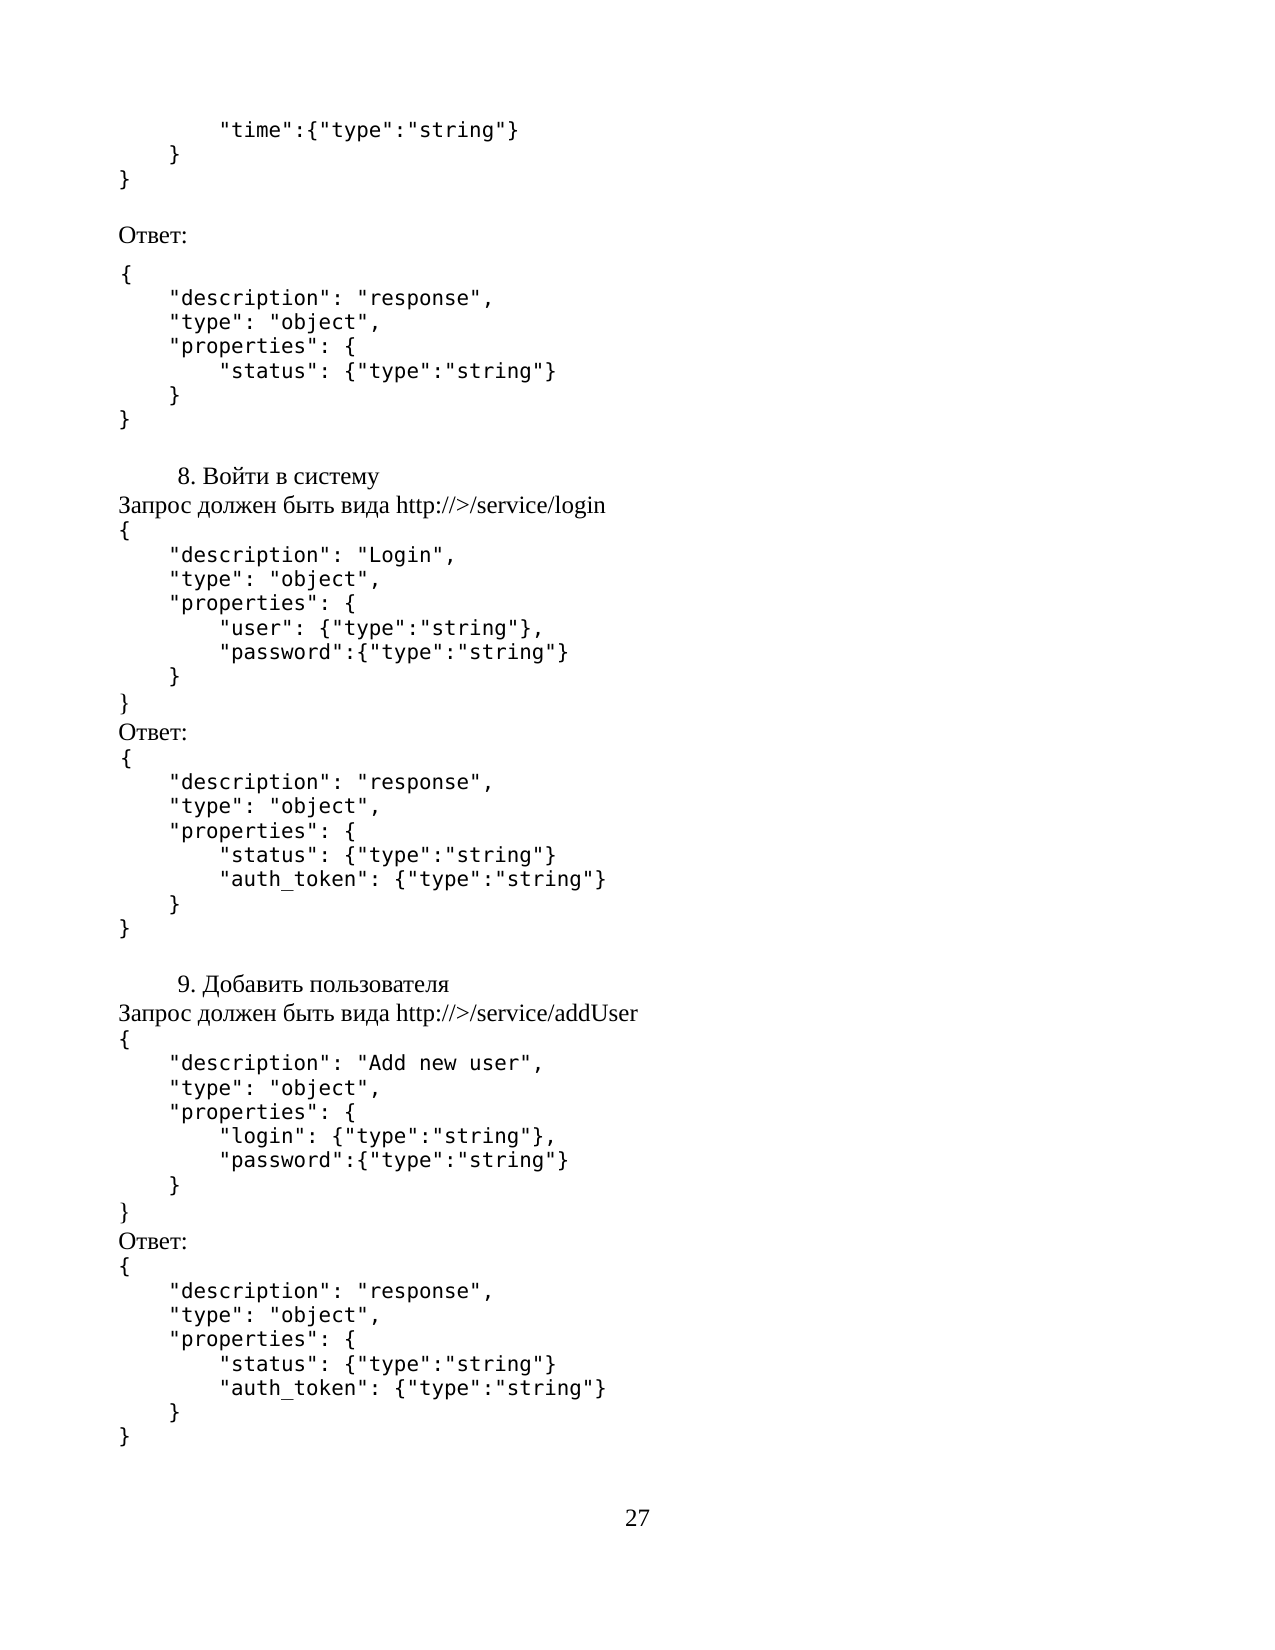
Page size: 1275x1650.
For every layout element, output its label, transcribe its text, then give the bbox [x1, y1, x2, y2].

text { [118, 262, 1157, 286]
text "status": {"type":"string"} [118, 843, 1157, 867]
text "description": "Login", [118, 543, 1157, 567]
text "type": "object", [118, 1303, 1157, 1327]
text "time":{"type":"string"} [118, 118, 1157, 142]
text } [118, 664, 1157, 688]
text } [118, 383, 1157, 407]
text "description": "Add new user", [118, 1051, 1157, 1076]
text "properties": { [118, 819, 1157, 843]
text Ответ: [118, 1226, 1157, 1254]
text Запрос должен быть вида http://>/service/login [118, 490, 1157, 518]
text { [118, 746, 1157, 770]
text } [118, 1424, 1157, 1449]
text } [118, 892, 1157, 916]
text } [118, 167, 1157, 191]
list Добавить пользователя [118, 969, 1157, 998]
text Ответ: [118, 717, 1157, 746]
text Ответ: [118, 220, 1157, 249]
text } [118, 1197, 1157, 1226]
text Запрос должен быть вида http://>/service/addUser [118, 998, 1157, 1027]
text "type": "object", [118, 310, 1157, 334]
text "type": "object", [118, 1076, 1157, 1100]
text "status": {"type":"string"} [118, 359, 1157, 383]
list Войти в систему [118, 461, 1157, 490]
text { [118, 1254, 1157, 1279]
text } [118, 688, 1157, 717]
text } [118, 142, 1157, 167]
text "type": "object", [118, 567, 1157, 591]
text "properties": { [118, 334, 1157, 359]
text { [118, 518, 1157, 543]
text "description": "response", [118, 770, 1157, 794]
text } [118, 1173, 1157, 1197]
text "properties": { [118, 591, 1157, 616]
text "auth_token": {"type":"string"} [118, 1376, 1157, 1400]
text } [118, 1400, 1157, 1424]
text { [118, 1027, 1157, 1051]
text "login": {"type":"string"}, [118, 1124, 1157, 1148]
text } [118, 916, 1157, 940]
text "description": "response", [118, 1279, 1157, 1303]
text "properties": { [118, 1100, 1157, 1124]
text "password":{"type":"string"} [118, 640, 1157, 664]
text } [118, 407, 1157, 432]
text "password":{"type":"string"} [118, 1148, 1157, 1173]
text "user": {"type":"string"}, [118, 616, 1157, 640]
text "properties": { [118, 1327, 1157, 1352]
text "status": {"type":"string"} [118, 1352, 1157, 1376]
text "description": "response", [118, 286, 1157, 310]
text "type": "object", [118, 794, 1157, 819]
text "auth_token": {"type":"string"} [118, 867, 1157, 892]
